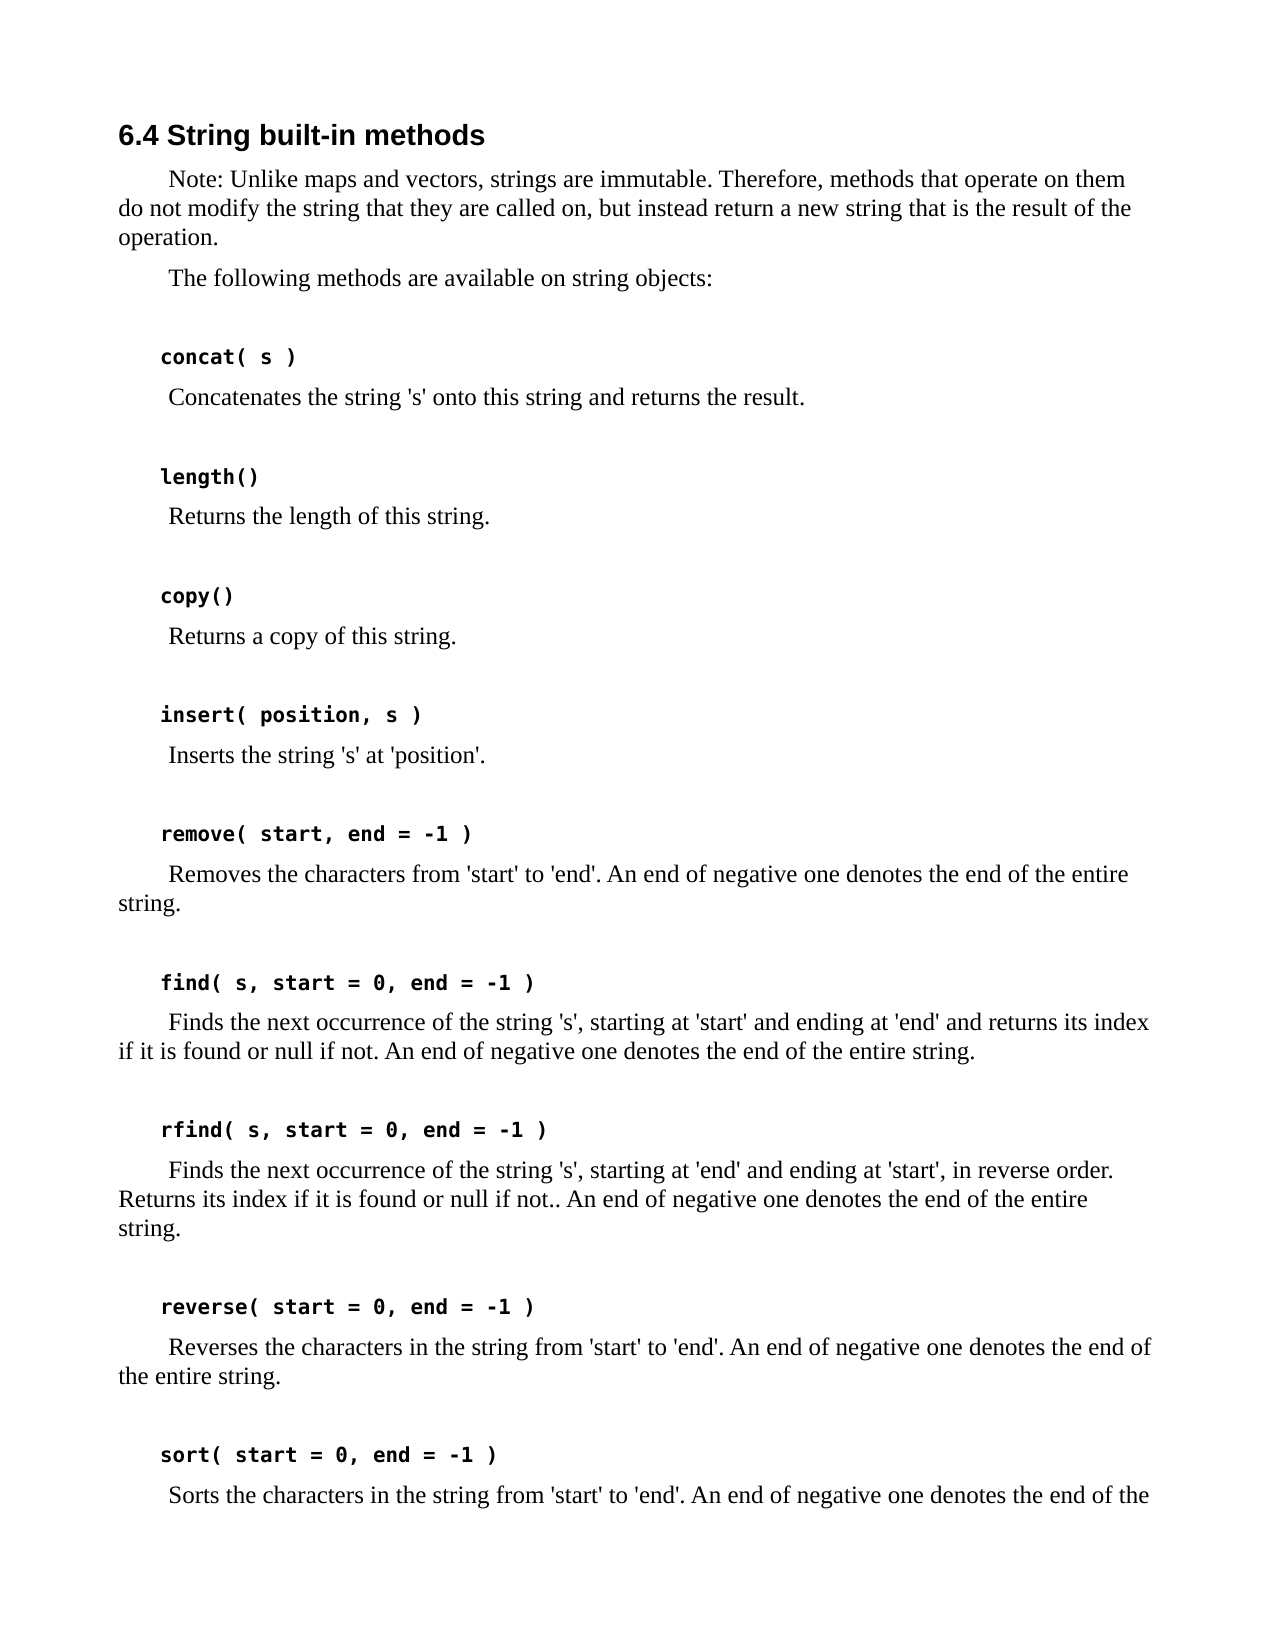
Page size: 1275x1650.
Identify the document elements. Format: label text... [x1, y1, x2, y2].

text Inserts the string 's' at 'position'. [118, 740, 1157, 769]
text Note: Unlike maps and vectors, strings are immutable. Therefore, methods that operate on them do not modify the string that they are called on, but instead return a new string that is the result of the operation. [118, 164, 1157, 250]
text The following methods are available on string objects: [118, 263, 1157, 292]
text insert( position, s ) [118, 703, 1157, 727]
text Finds the next occurrence of the string 's', starting at 'end' and ending at 'start', in reverse order. Returns its index if it is found or null if not.. An end of negative one denotes the end of the entire string. [118, 1155, 1157, 1242]
text Removes the characters from 'start' to 'end'. An end of negative one denotes the end of the entire string. [118, 859, 1157, 917]
text find( s, start = 0, end = -1 ) [118, 971, 1157, 995]
subtitle 6.4 String built-in methods [118, 118, 1157, 152]
text Sorts the characters in the string from 'start' to 'end'. An end of negative one denotes the end of the [118, 1480, 1157, 1509]
text reverse( start = 0, end = -1 ) [118, 1295, 1157, 1319]
text Reverses the characters in the string from 'start' to 'end'. An end of negative one denotes the end of the entire string. [118, 1332, 1157, 1389]
text Finds the next occurrence of the string 's', starting at 'start' and ending at 'end' and returns its index if it is found or null if not. An end of negative one denotes the end of the entire string. [118, 1007, 1157, 1065]
text Returns a copy of this string. [118, 621, 1157, 649]
text Concatenates the string 's' onto this string and returns the result. [118, 382, 1157, 411]
text Returns the length of this string. [118, 501, 1157, 530]
text sort( start = 0, end = -1 ) [118, 1443, 1157, 1468]
text concat( s ) [118, 345, 1157, 370]
text rfind( s, start = 0, end = -1 ) [118, 1118, 1157, 1143]
text copy() [118, 584, 1157, 608]
text length() [118, 465, 1157, 489]
text remove( start, end = -1 ) [118, 822, 1157, 847]
